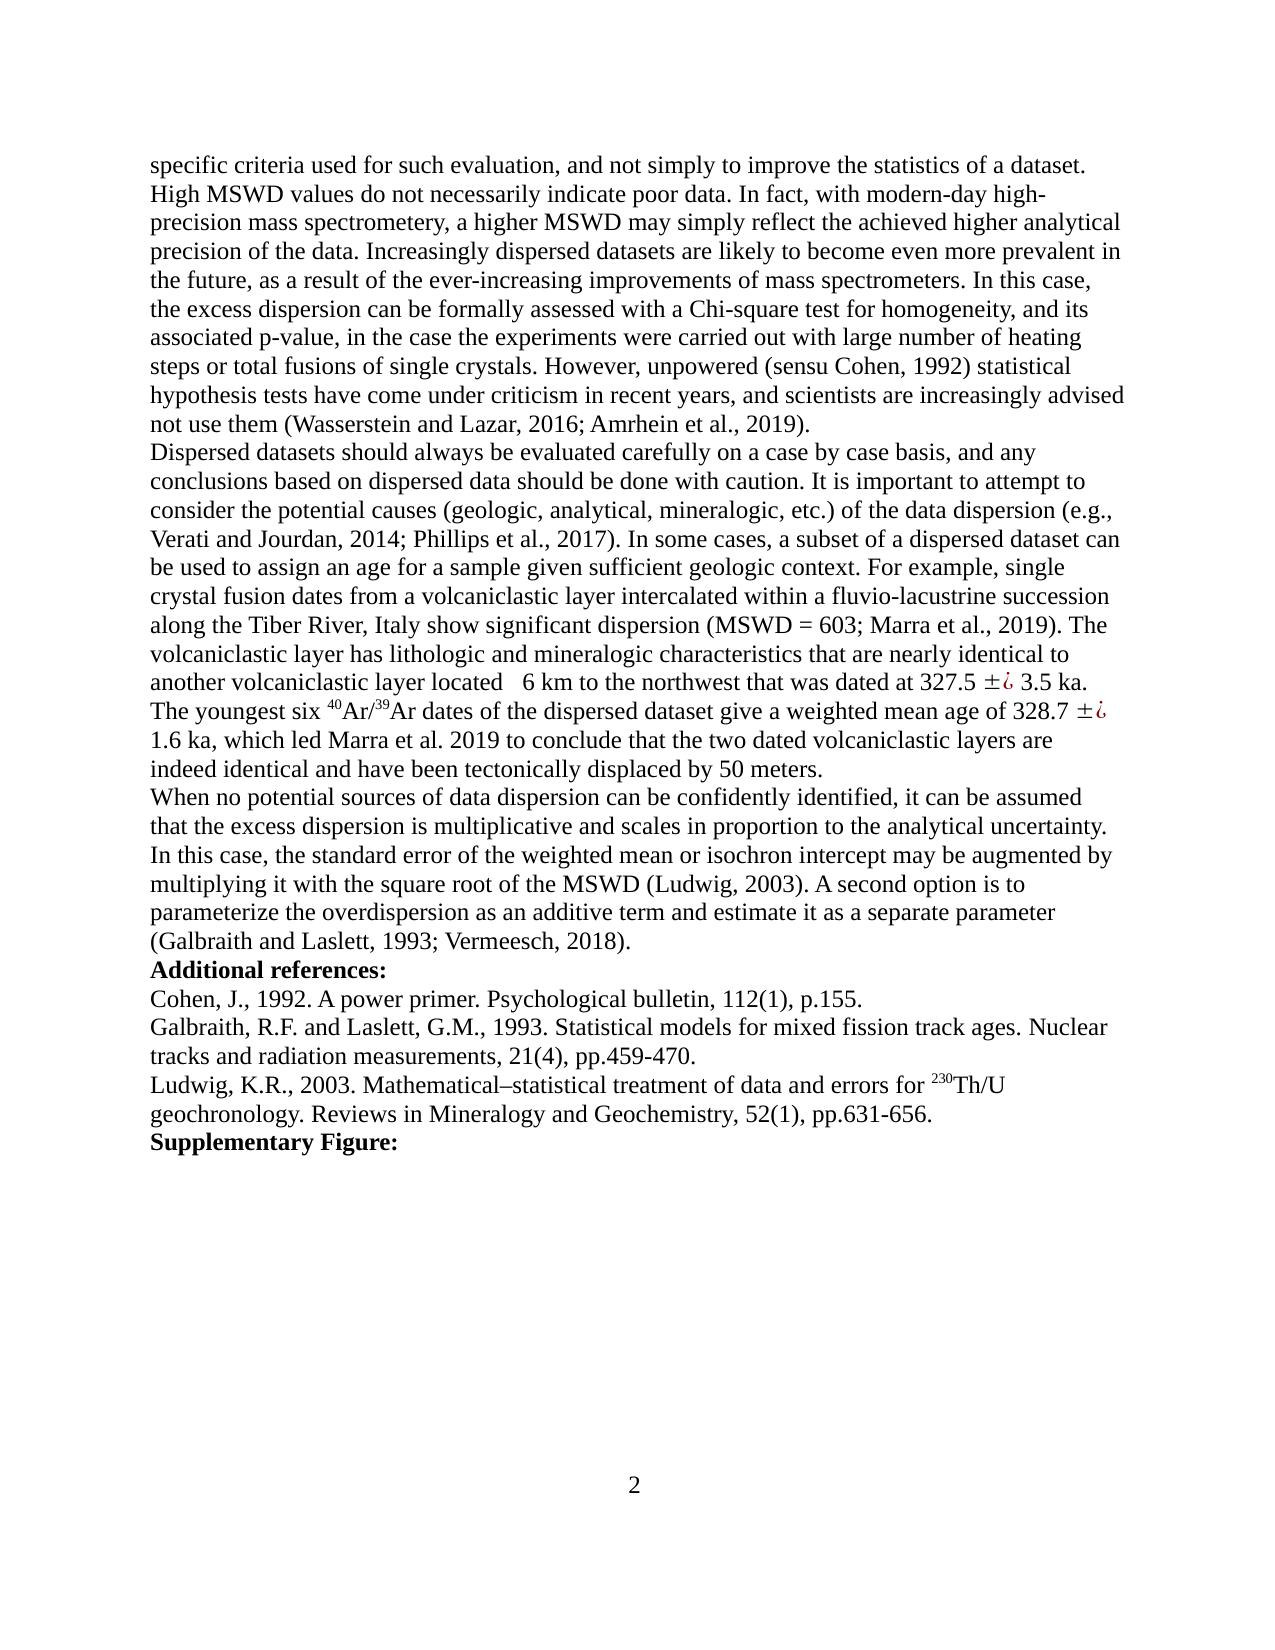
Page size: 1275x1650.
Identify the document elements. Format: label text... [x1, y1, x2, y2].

text specific criteria used for such evaluation, and not simply to improve the statistics of a dataset. High MSWD values do not necessarily indicate poor data. In fact, with modern-day high-precision mass spectrometery, a higher MSWD may simply reflect the achieved higher analytical precision of the data. Increasingly dispersed datasets are likely to become even more prevalent in the future, as a result of the ever-increasing improvements of mass spectrometers. In this case, the excess dispersion can be formally assessed with a Chi-square test for homogeneity, and its associated p-value, in the case the experiments were carried out with large number of heating steps or total fusions of single crystals. However, unpowered (sensu Cohen, 1992) statistical hypothesis tests have come under criticism in recent years, and scientists are increasingly advised not use them (Wasserstein and Lazar, 2016; Amrhein et al., 2019). Dispersed datasets should always be evaluated carefully on a case by case basis, and any conclusions based on dispersed data should be done with caution. It is important to attempt to consider the potential causes (geologic, analytical, mineralogic, etc.) of the data dispersion (e.g., Verati and Jourdan, 2014; Phillips et al., 2017). In some cases, a subset of a dispersed dataset can be used to assign an age for a sample given sufficient geologic context. For example, single crystal fusion dates from a volcaniclastic layer intercalated within a fluvio-lacustrine succession along the Tiber River, Italy show significant dispersion (MSWD = 603; Marra et al., 2019). The volcaniclastic layer has lithologic and mineralogic characteristics that are nearly identical to another volcaniclastic layer located 6 km to the northwest that was dated at 327.5 3.5 ka. The youngest six 40Ar/39Ar dates of the dispersed dataset give a weighted mean age of 328.7 1.6 ka, which led Marra et al. 2019 to conclude that the two dated volcaniclastic layers are indeed identical and have been tectonically displaced by 50 meters. When no potential sources of data dispersion can be confidently identified, it can be assumed that the excess dispersion is multiplicative and scales in proportion to the analytical uncertainty. In this case, the standard error of the weighted mean or isochron intercept may be augmented by multiplying it with the square root of the MSWD (Ludwig, 2003). A second option is to parameterize the overdispersion as an additive term and estimate it as a separate parameter (Galbraith and Laslett, 1993; Vermeesch, 2018). Additional references: Cohen, J., 1992. A power primer. Psychological bulletin, 112(1), p.155. Galbraith, R.F. and Laslett, G.M., 1993. Statistical models for mixed fission track ages. Nuclear tracks and radiation measurements, 21(4), pp.459-470. Ludwig, K.R., 2003. Mathematical–statistical treatment of data and errors for 230Th/U geochronology. Reviews in Mineralogy and Geochemistry, 52(1), pp.631-656. Supplementary Figure: [150, 150, 1125, 1185]
